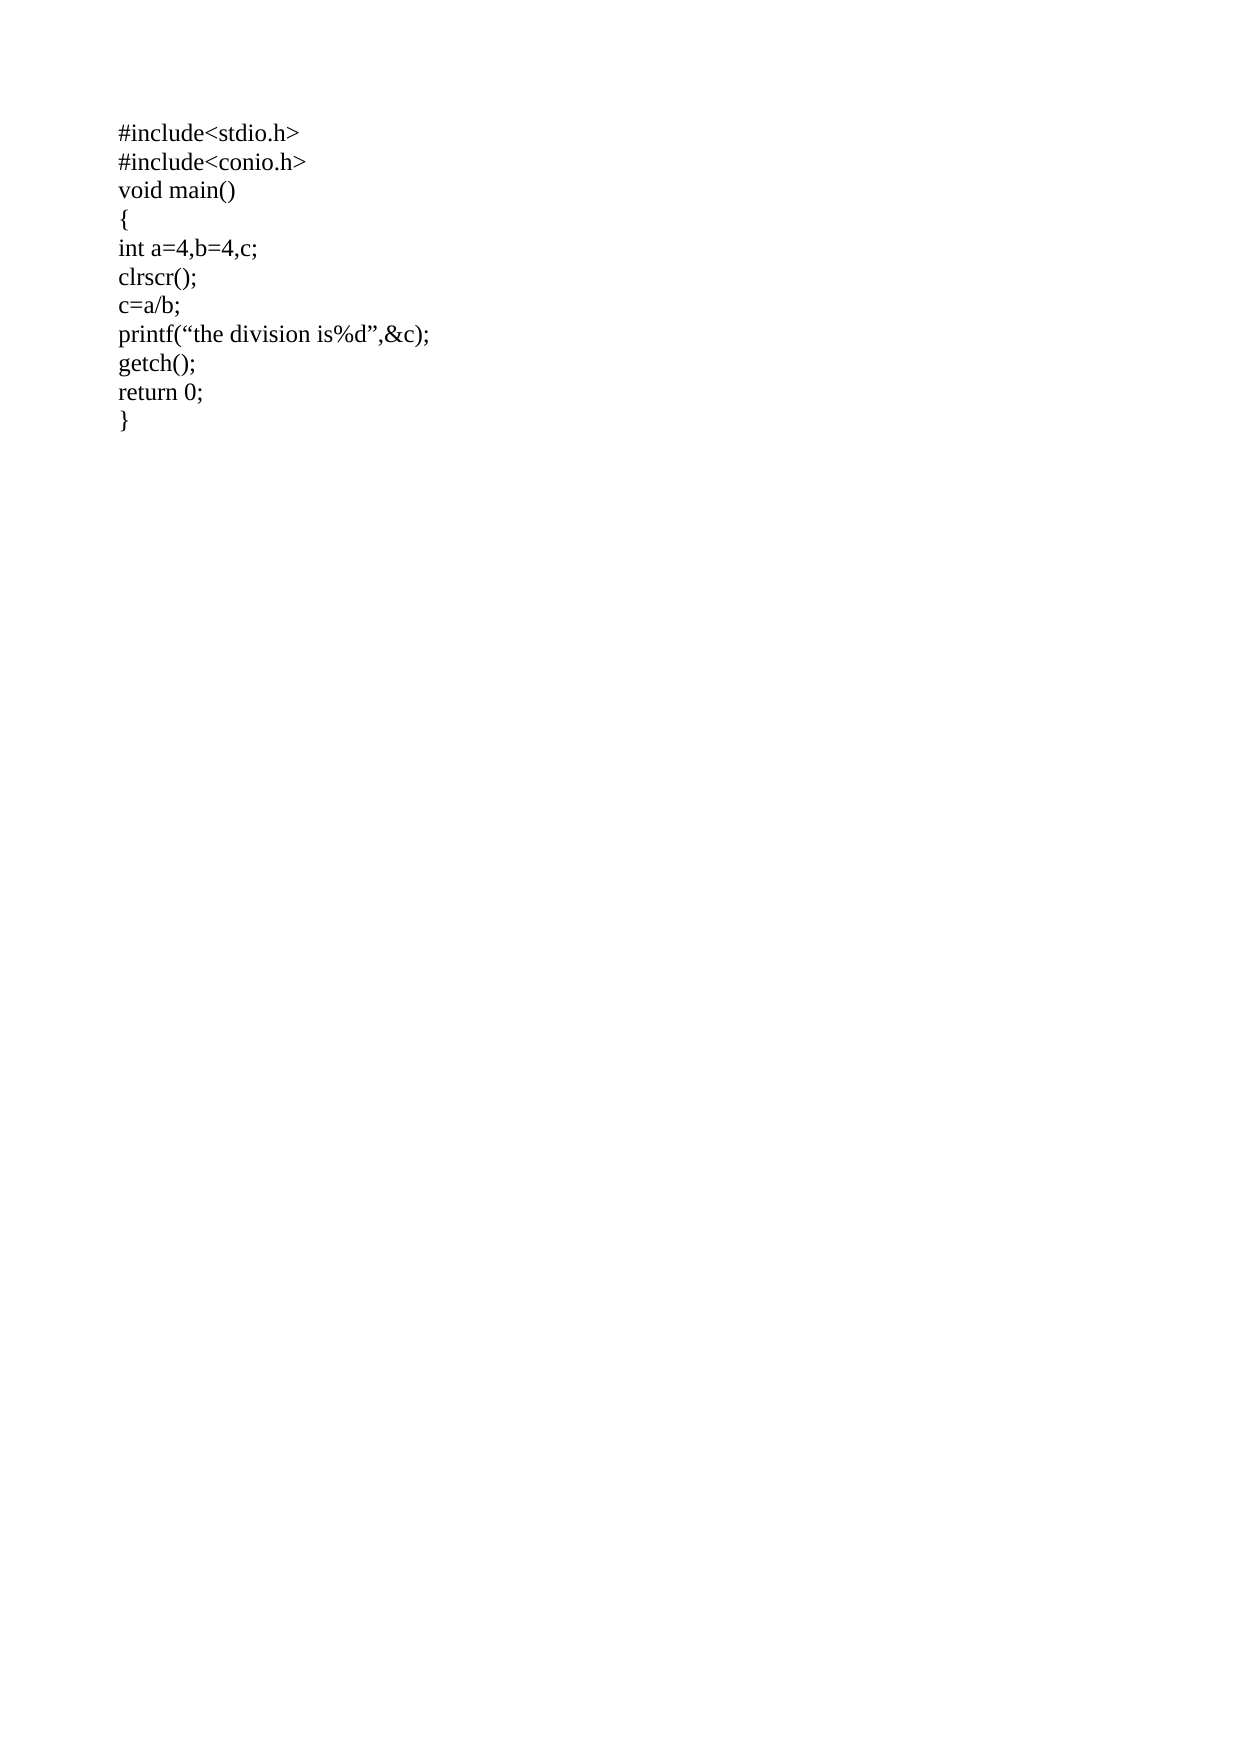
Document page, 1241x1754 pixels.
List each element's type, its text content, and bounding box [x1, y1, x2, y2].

text } [118, 406, 1122, 434]
text void main() [118, 176, 1122, 204]
text return 0; [118, 377, 1122, 406]
text int a=4,b=4,c; [118, 233, 1122, 262]
text clrscr(); [118, 262, 1122, 291]
text getch(); [118, 348, 1122, 377]
text printf(“the division is%d”,&c); [118, 319, 1122, 348]
text #include<stdio.h> [118, 118, 1122, 147]
text c=a/b; [118, 291, 1122, 319]
text #include<conio.h> [118, 147, 1122, 176]
text { [118, 204, 1122, 233]
